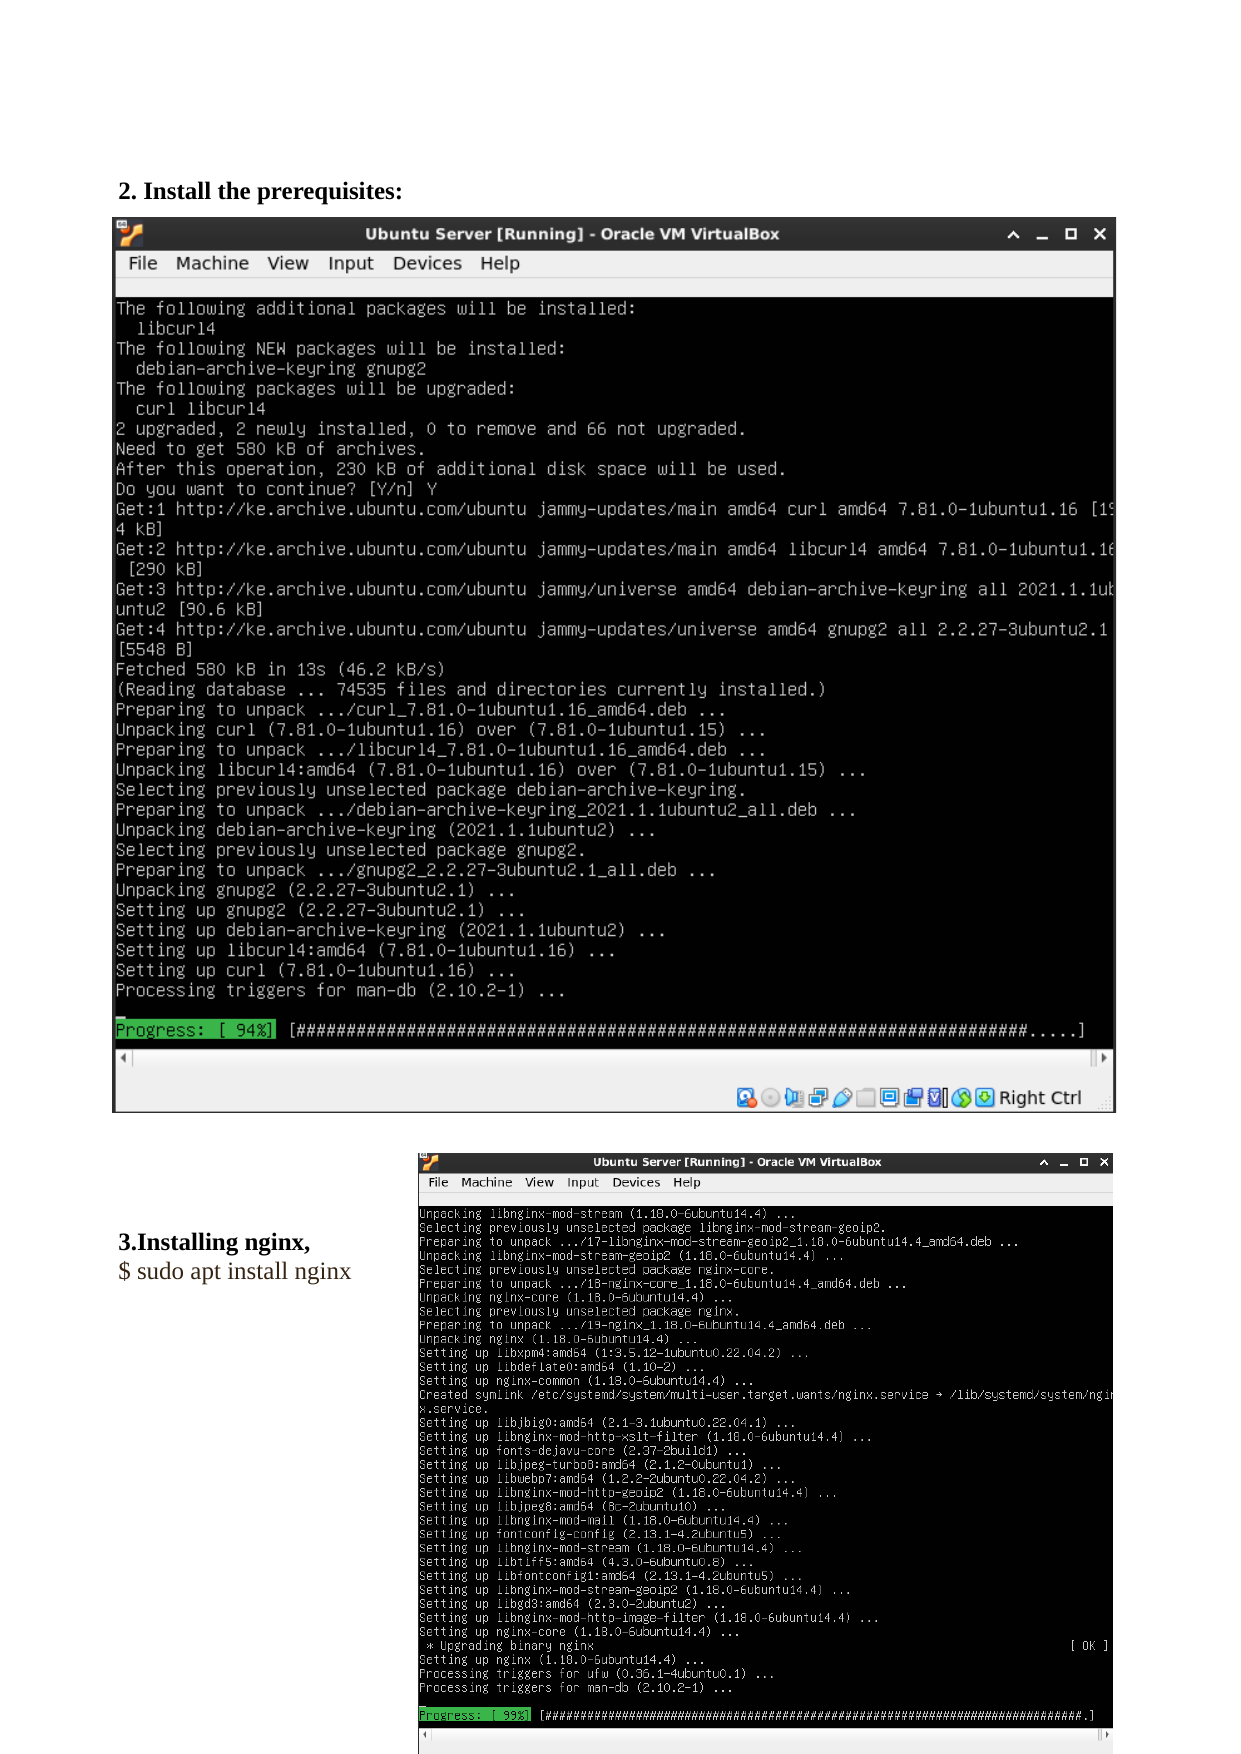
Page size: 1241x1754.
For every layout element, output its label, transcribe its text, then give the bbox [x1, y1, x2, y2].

text $ sudo apt install nginx [118, 1256, 418, 1285]
picture [112, 217, 1117, 1113]
picture [418, 1153, 1113, 1754]
text 2. Install the prerequisites: [118, 176, 1122, 205]
text 3.Installing nginx, [118, 1227, 418, 1256]
